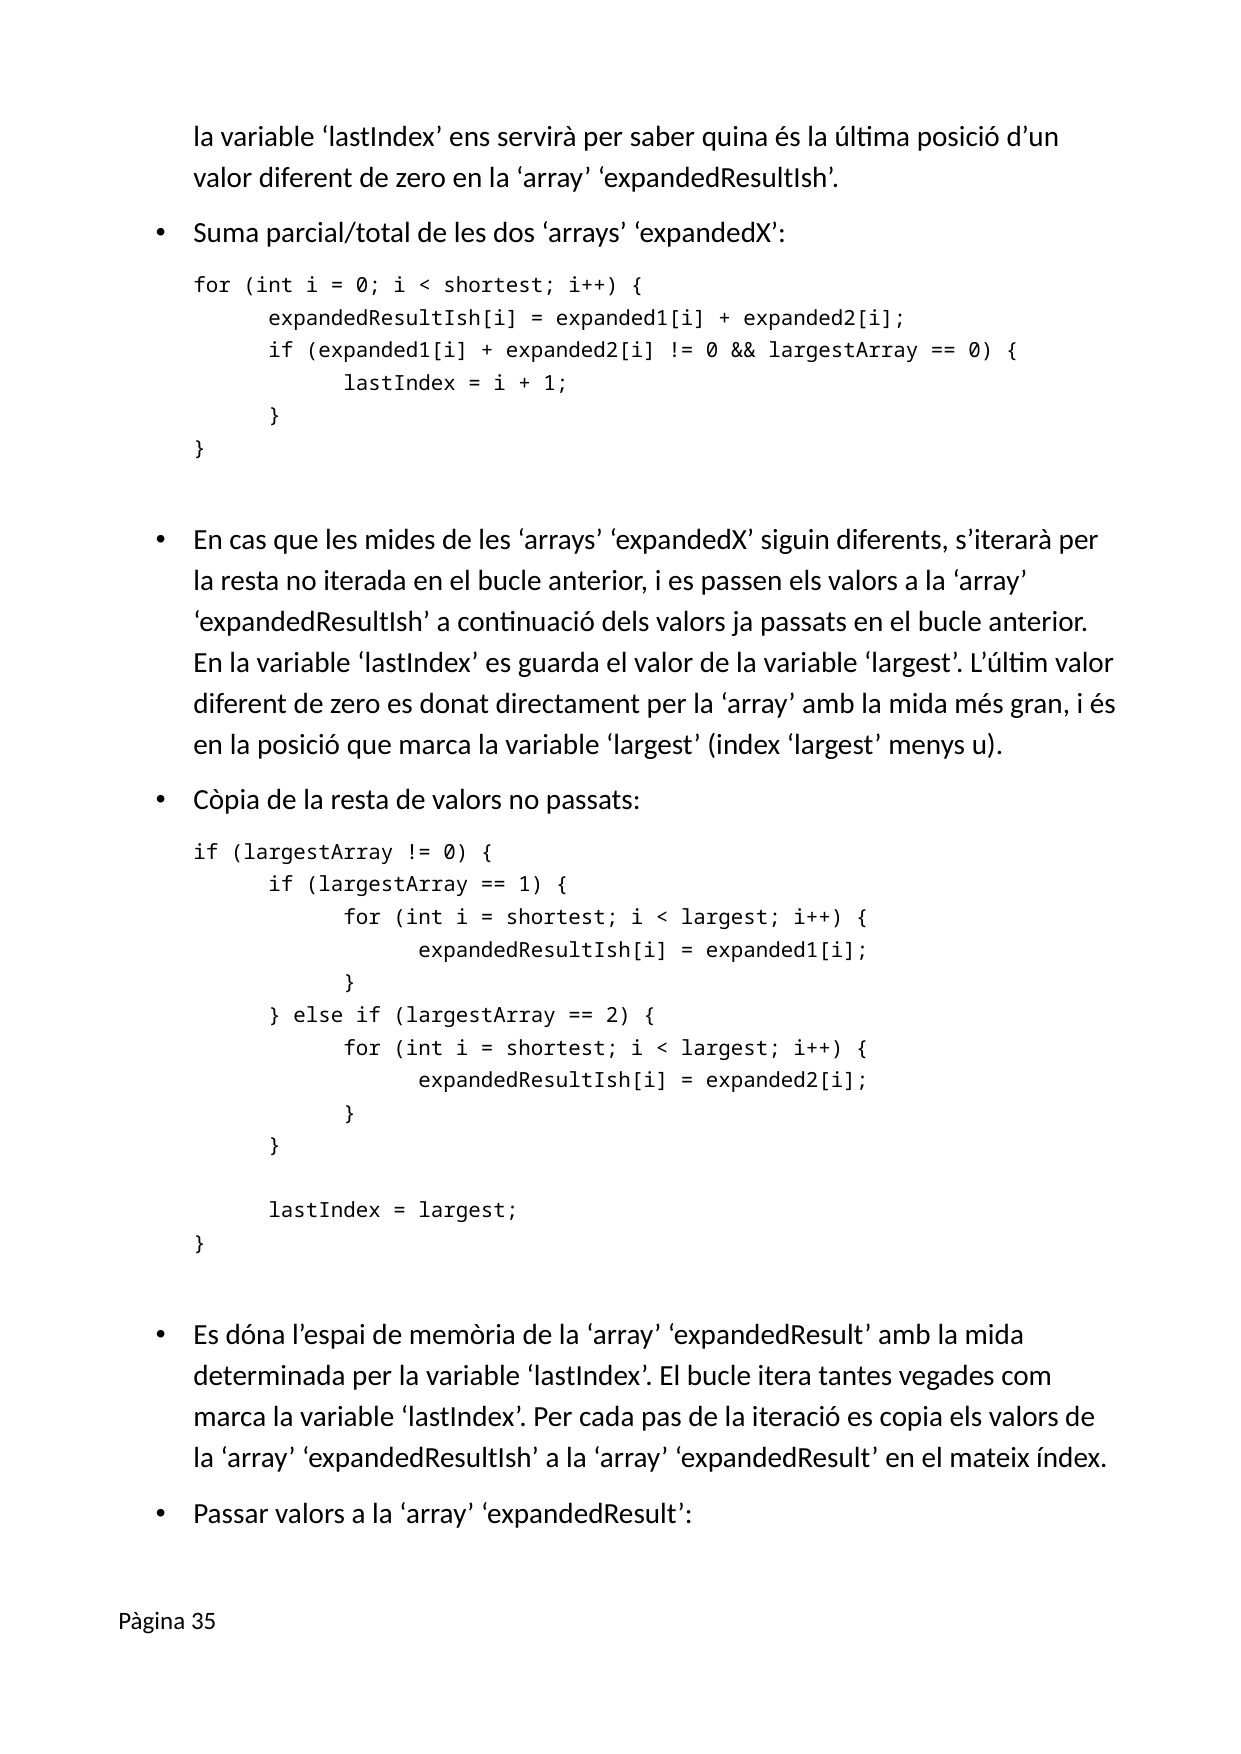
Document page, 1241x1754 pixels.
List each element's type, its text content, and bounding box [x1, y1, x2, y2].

list } [156, 1130, 1122, 1159]
list for (int i = shortest; i < largest; i++) { [156, 1033, 1122, 1061]
list } [156, 401, 1122, 429]
list Còpia de la resta de valors no passats: [156, 781, 1122, 817]
list for (int i = shortest; i < largest; i++) { [156, 902, 1122, 931]
list expandedResultIsh[i] = expanded1[i]; [156, 935, 1122, 963]
list lastIndex = i + 1; [156, 368, 1122, 396]
list expandedResultIsh[i] = expanded1[i] + expanded2[i]; [156, 303, 1122, 331]
list } [156, 1228, 1122, 1257]
list if (largestArray != 0) { [156, 837, 1122, 865]
list if (largestArray == 1) { [156, 869, 1122, 898]
list } else if (largestArray == 2) { [156, 1000, 1122, 1028]
list expandedResultIsh[i] = expanded2[i]; [156, 1065, 1122, 1094]
list Suma parcial/total de les dos ‘arrays’ ‘expandedX’: [156, 214, 1122, 250]
list Passar valors a la ‘array’ ‘expandedResult’: [156, 1495, 1122, 1530]
list for (int i = 0; i < shortest; i++) { [156, 270, 1122, 298]
list En cas que les mides de les ‘arrays’ ‘expandedX’ siguin diferents, s’iterarà per la resta no iterada en el bucle anterior, i es passen els valors a la ‘array’ ‘expandedResultIsh’ a continuació dels valors ja passats en el bucle anterior. En la variable ‘lastIndex’ es guarda el valor de la variable ‘largest’. L’últim valor diferent de zero es donat directament per la ‘array’ amb la mida més gran, i és en la posició que marca la variable ‘largest’ (index ‘largest’ menys u). [156, 521, 1122, 762]
list } [156, 1098, 1122, 1126]
list lastIndex = largest; [156, 1196, 1122, 1224]
list la variable ‘lastIndex’ ens servirà per saber quina és la última posició d’un valor diferent de zero en la ‘array’ ‘expandedResultIsh’. [156, 118, 1122, 195]
list if (expanded1[i] + expanded2[i] != 0 && largestArray == 0) { [156, 335, 1122, 364]
list } [156, 433, 1122, 462]
list } [156, 967, 1122, 996]
list Es dóna l’espai de memòria de la ‘array’ ‘expandedResult’ amb la mida determinada per la variable ‘lastIndex’. El bucle itera tantes vegades com marca la variable ‘lastIndex’. Per cada pas de la iteració es copia els valors de la ‘array’ ‘expandedResultIsh’ a la ‘array’ ‘expandedResult’ en el mateix índex. [156, 1316, 1122, 1475]
